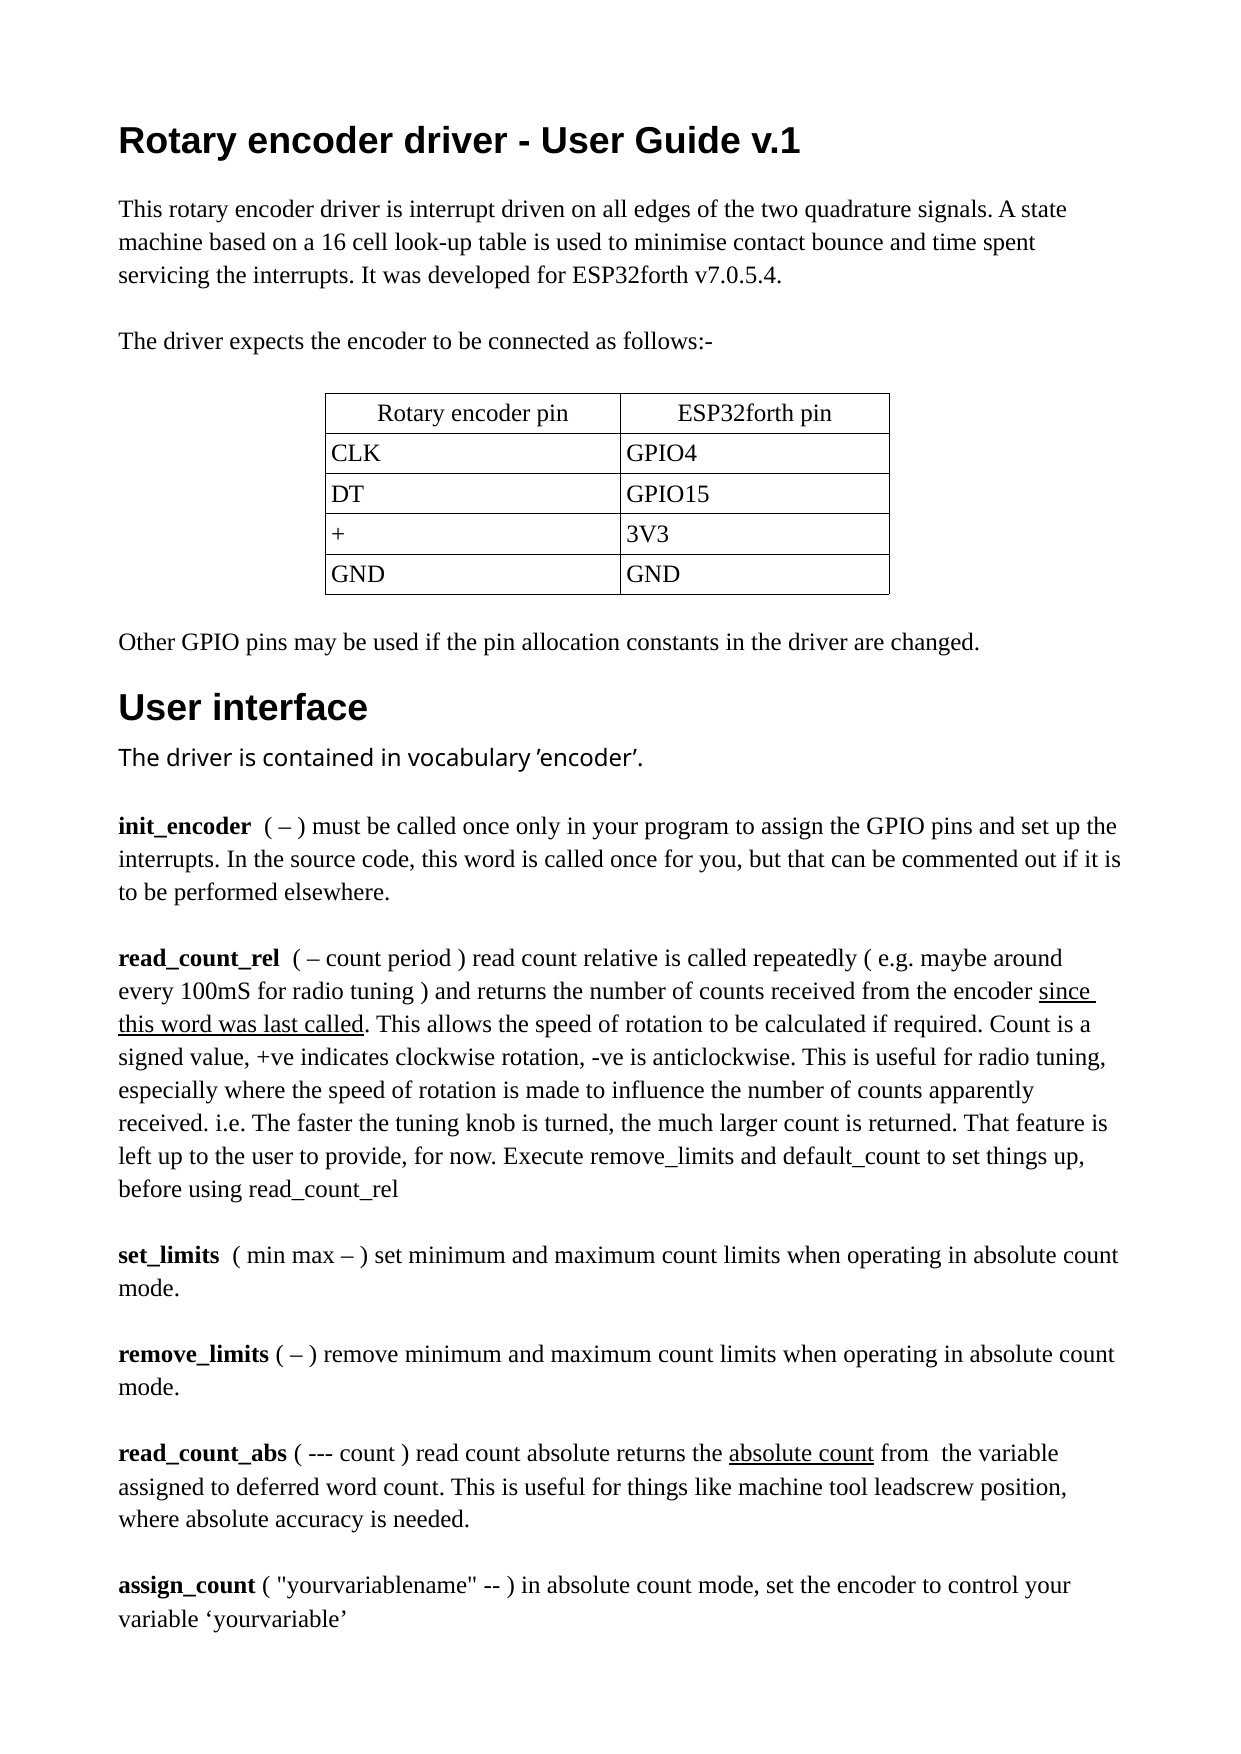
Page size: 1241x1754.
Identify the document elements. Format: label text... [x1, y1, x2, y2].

text read_count_abs ( --- count ) read count absolute returns the absolute count from the variable assigned to deferred word count. This is useful for things like machine tool leadscrew position, where absolute accuracy is needed. [118, 1438, 1122, 1533]
subtitle Rotary encoder driver - User Guide v.1 [118, 118, 1122, 161]
table_cell CLK [326, 434, 620, 473]
text read_count_rel ( – count period ) read count relative is called repeatedly ( e.g. maybe around every 100mS for radio tuning ) and returns the number of counts received from the encoder since this word was last called. This allows the speed of rotation to be calculated if required. Count is a signed value, +ve indicates clockwise rotation, -ve is anticlockwise. This is useful for radio tuning, especially where the speed of rotation is made to influence the number of counts apparently received. i.e. The faster the tuning knob is turned, the much larger count is returned. That feature is left up to the user to provide, for now. Execute remove_limits and default_count to set things up, before using read_count_rel [118, 943, 1122, 1203]
table_cell + [326, 514, 620, 554]
table_header Rotary encoder pin [326, 394, 620, 433]
text This rotary encoder driver is interrupt driven on all edges of the two quadrature signals. A state machine based on a 16 cell look-up table is used to minimise contact bounce and time spent servicing the interrupts. It was developed for ESP32forth v7.0.5.4. [118, 194, 1122, 289]
text The driver is contained in vocabulary ’encoder’. [118, 741, 1122, 773]
table_cell GND [326, 555, 620, 594]
table_header ESP32forth pin [621, 394, 889, 433]
text The driver expects the encoder to be connected as follows:- [118, 326, 1122, 355]
text remove_limits ( – ) remove minimum and maximum count limits when operating in absolute count mode. [118, 1339, 1122, 1401]
text assign_count ( "yourvariablename" -- ) in absolute count mode, set the encoder to control your variable ‘yourvariable’ [118, 1571, 1122, 1632]
text set_limits ( min max – ) set minimum and maximum count limits when operating in absolute count mode. [118, 1240, 1122, 1302]
text init_encoder ( – ) must be called once only in your program to assign the GPIO pins and set up the interrupts. In the source code, this word is called once for you, but that can be commented out if it is to be performed elsewhere. [118, 811, 1122, 906]
table_cell DT [326, 474, 620, 513]
subtitle User interface [118, 685, 1122, 728]
table_cell GPIO4 [621, 434, 889, 473]
table_cell GND [621, 555, 889, 594]
table_cell 3V3 [621, 514, 889, 554]
table_cell GPIO15 [621, 474, 889, 513]
text Other GPIO pins may be used if the pin allocation constants in the driver are changed. [118, 627, 1122, 656]
